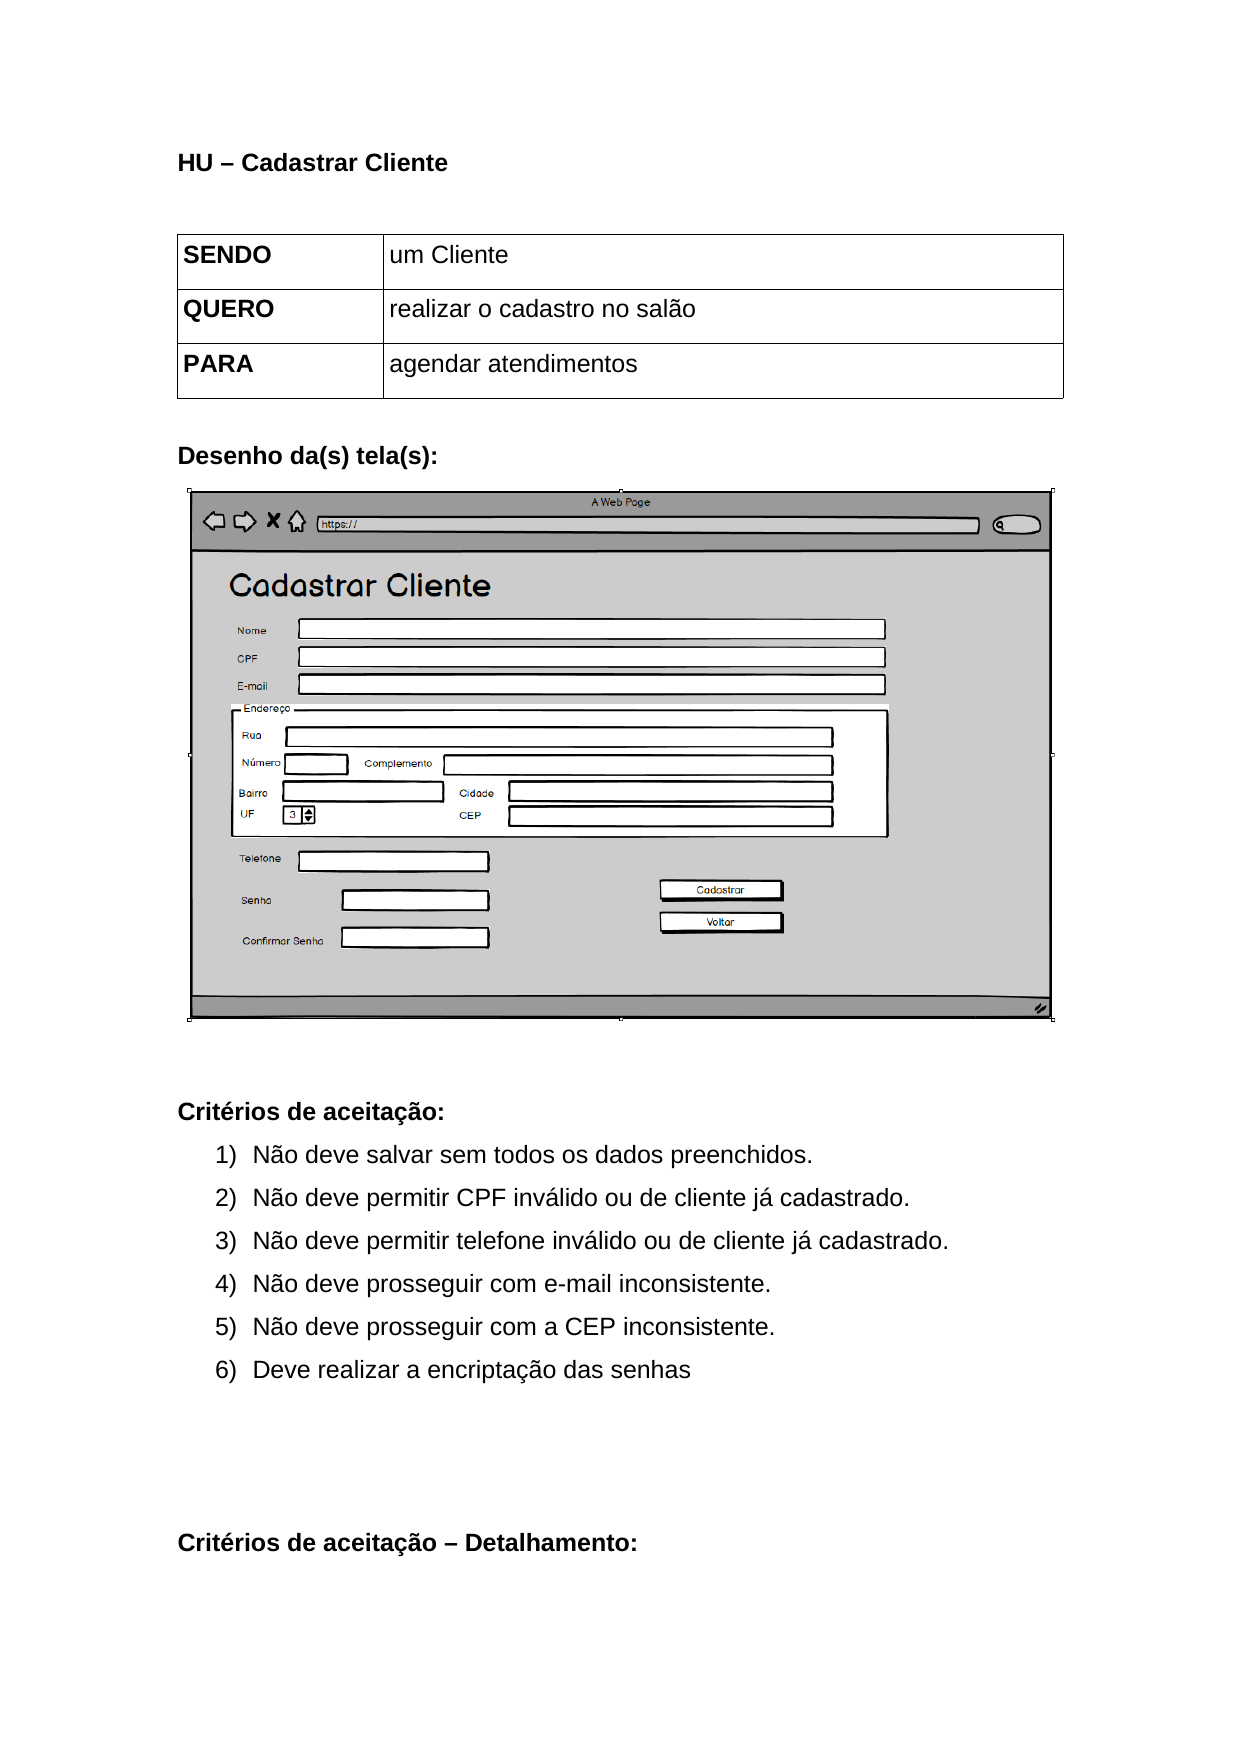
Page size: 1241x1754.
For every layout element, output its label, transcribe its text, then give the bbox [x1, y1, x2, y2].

text Desenho da(s) tela(s): [177, 441, 1063, 469]
text HU – Cadastrar Cliente [177, 148, 1063, 176]
text Critérios de aceitação: [177, 1097, 1063, 1125]
table_cell realizar o cadastro no salão [384, 290, 1063, 343]
list Não deve prosseguir com e-mail inconsistente. [215, 1269, 1063, 1298]
list Não deve permitir CPF inválido ou de cliente já cadastrado. [215, 1183, 1063, 1212]
list Não deve salvar sem todos os dados preenchidos. [215, 1140, 1063, 1168]
list Deve realizar a encriptação das senhas [215, 1355, 1063, 1384]
table_cell QUERO [178, 290, 383, 343]
picture [177, 483, 1063, 1025]
text Critérios de aceitação – Detalhamento: [177, 1528, 1063, 1557]
table_cell agendar atendimentos [384, 344, 1063, 398]
table_header um Cliente [384, 235, 1063, 288]
table_cell PARA [178, 344, 383, 398]
list Não deve permitir telefone inválido ou de cliente já cadastrado. [215, 1226, 1063, 1255]
list Não deve prosseguir com a CEP inconsistente. [215, 1312, 1063, 1341]
table_header SENDO [178, 235, 383, 288]
